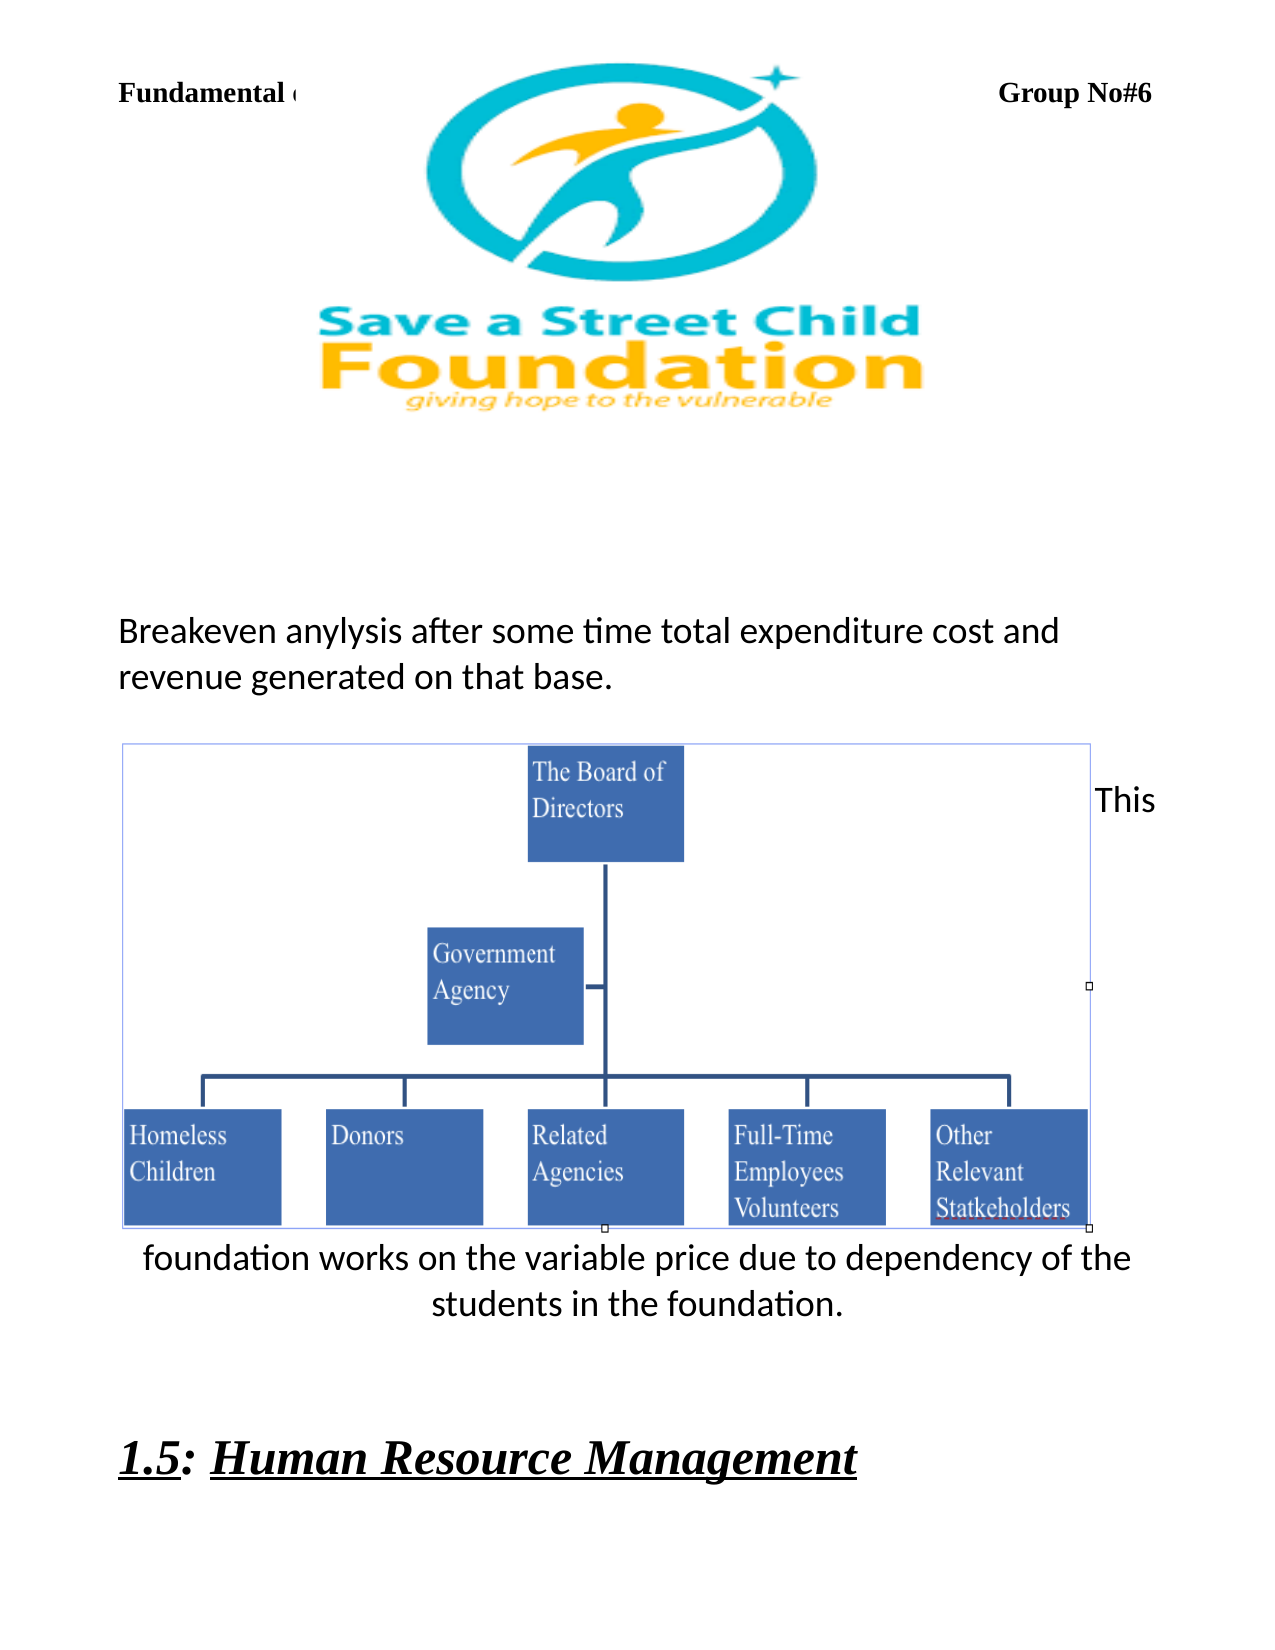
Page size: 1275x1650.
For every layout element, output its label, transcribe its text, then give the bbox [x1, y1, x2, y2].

text This foundation works on the variable price due to dependency of the students in the foundation. [118, 776, 1157, 1326]
text Breakeven anylysis after some time total expenditure cost and revenue generated on that base. [118, 607, 1157, 699]
text 1.5: Human Resource Management [118, 1428, 1157, 1485]
